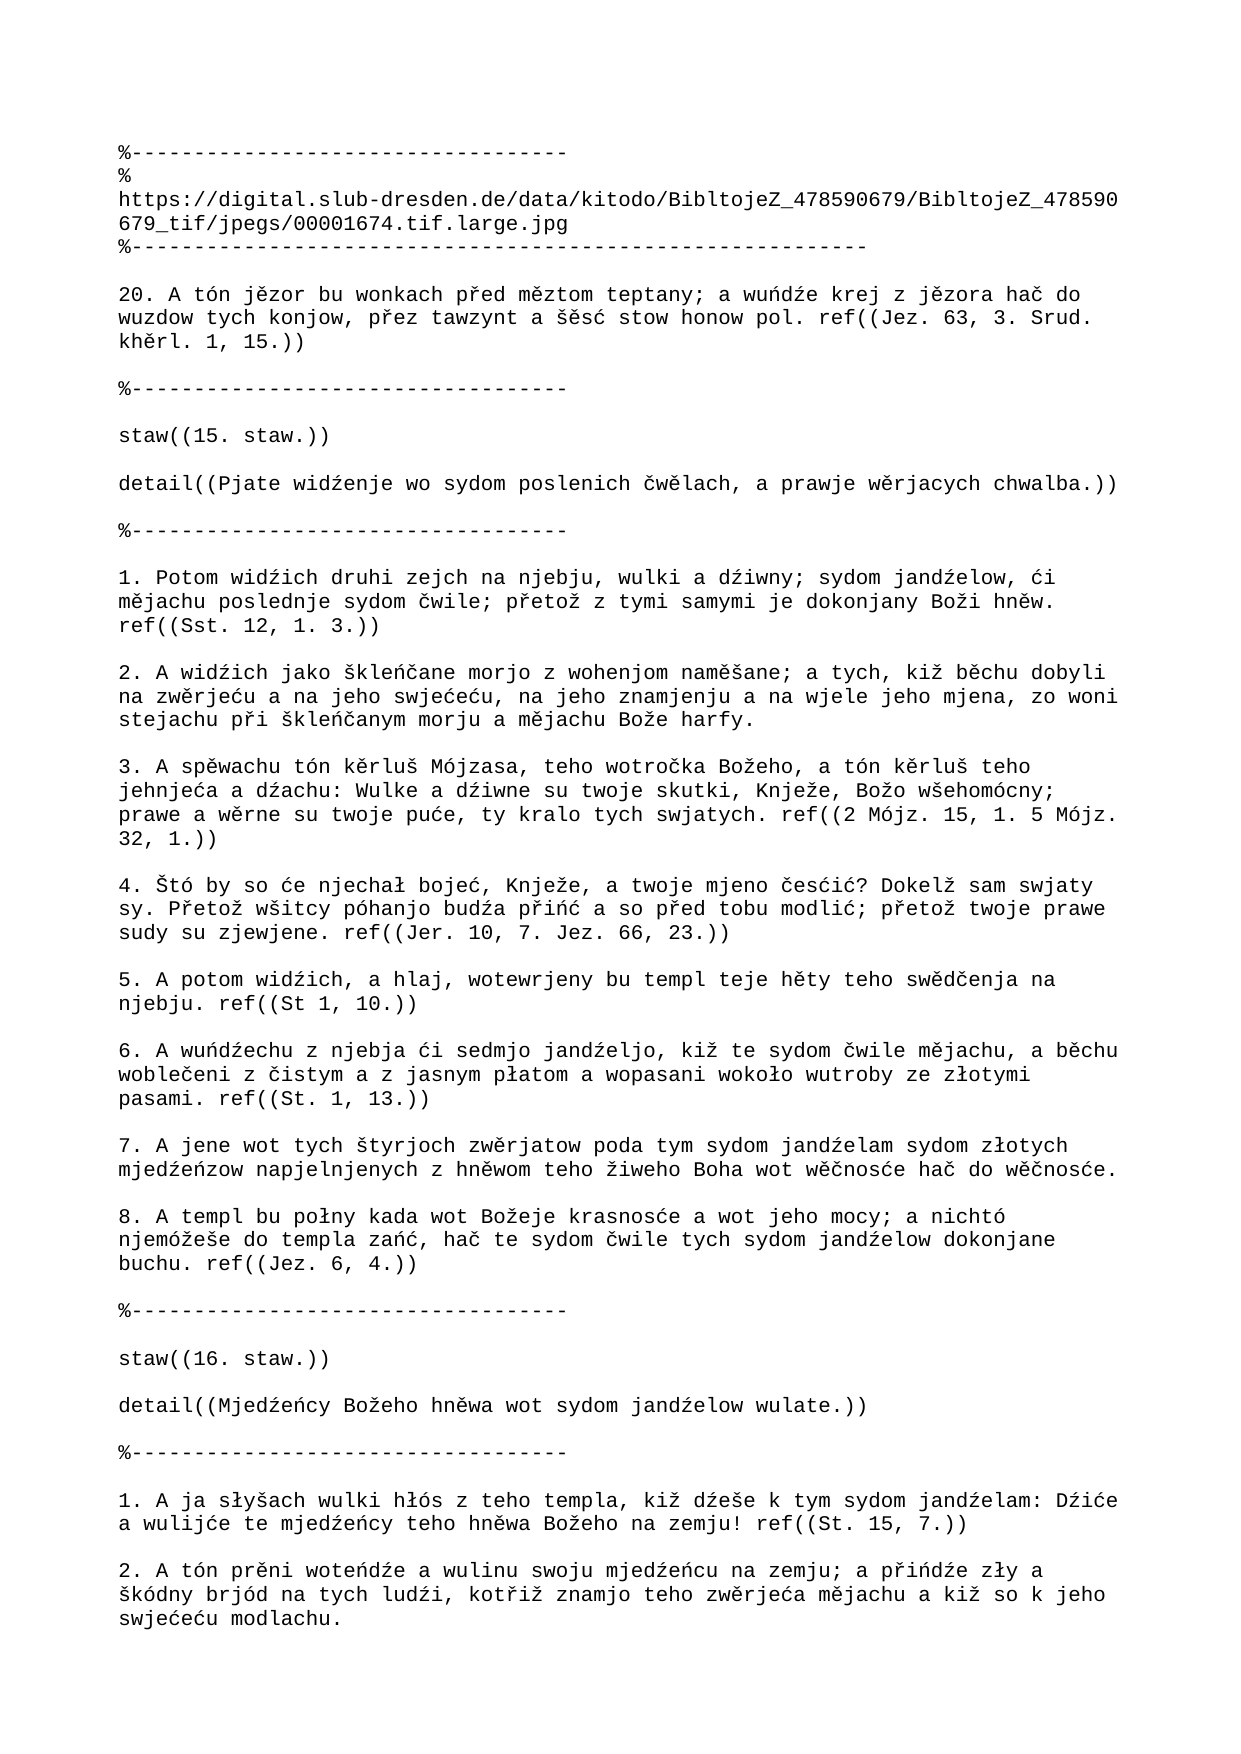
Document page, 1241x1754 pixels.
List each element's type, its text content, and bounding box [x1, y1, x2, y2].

text %----------------------------------------------------------- [118, 236, 1122, 260]
text 6. A wuńdźechu z njebja ći sedmjo jandźeljo, kiž te sydom čwile mějachu, a běchu woblečeni z čistym a z jasnym płatom a wopasani wokoło wutroby ze złotymi pasami. ref((St. 1, 13.)) [118, 1040, 1122, 1111]
text 20. A tón jězor bu wonkach před měztom teptany; a wuńdźe krej z jězora hač do wuzdow tych konjow, přez tawzynt a šěsć stow honow pol. ref((Jez. 63, 3. Srud. khěrl. 1, 15.)) [118, 284, 1122, 354]
text 5. A potom widźich, a hlaj, wotewrjeny bu templ teje hěty teho swědčenja na njebju. ref((St 1, 10.)) [118, 969, 1122, 1017]
text %----------------------------------- [118, 1300, 1122, 1324]
text 2. A tón prěni woteńdźe a wulinu swoju mjedźeńcu na zemju; a přińdźe zły a škódny brjód na tych ludźi, kotřiž znamjo teho zwěrjeća mějachu a kiž so k jeho swjećeću modlachu. [118, 1561, 1122, 1631]
text 1. Potom widźich druhi zejch na njebju, wulki a dźiwny; sydom jandźelow, ći mějachu poslednje sydom čwile; přetož z tymi samymi je dokonjany Boži hněw. ref((Sst. 12, 1. 3.)) [118, 567, 1122, 638]
text %----------------------------------- [118, 378, 1122, 402]
text % https://digital.slub-dresden.de/data/kitodo/BibltojeZ_478590679/BibltojeZ_478590679_tif/jpegs/00001674.tif.large.jpg [118, 165, 1122, 236]
text 7. A jene wot tych štyrjoch zwěrjatow poda tym sydom jandźelam sydom złotych mjedźeńzow napjelnjenych z hněwom teho žiweho Boha wot wěčnosće hač do wěčnosće. [118, 1135, 1122, 1182]
text 3. A spěwachu tón kěrluš Mójzasa, teho wotročka Božeho, a tón kěrluš teho jehnjeća a dźachu: Wulke a dźiwne su twoje skutki, Knježe, Božo wšehomócny; prawe a wěrne su twoje puće, ty kralo tych swjatych. ref((2 Mójz. 15, 1. 5 Mójz. 32, 1.)) [118, 757, 1122, 851]
text detail((Mjedźeńcy Božeho hněwa wot sydom jandźelow wulate.)) [118, 1395, 1122, 1419]
text staw((16. staw.)) [118, 1348, 1122, 1371]
text %----------------------------------- [118, 1442, 1122, 1466]
text staw((15. staw.)) [118, 426, 1122, 449]
text 4. Štó by so će njechał bojeć, Knježe, a twoje mjeno česćić? Dokelž sam swjaty sy. Přetož wšitcy póhanjo budźa přińć a so před tobu modlić; přetož twoje prawe sudy su zjewjene. ref((Jer. 10, 7. Jez. 66, 23.)) [118, 875, 1122, 946]
text detail((Pjate widźenje wo sydom poslenich čwělach, a prawje wěrjacych chwalba.)) [118, 473, 1122, 496]
text %----------------------------------- [118, 520, 1122, 544]
text %----------------------------------- [118, 142, 1122, 165]
text 2. A widźich jako škleńčane morjo z wohenjom naměšane; a tych, kiž běchu dobyli na zwěrjeću a na jeho swjećeću, na jeho znamjenju a na wjele jeho mjena, zo woni stejachu při škleńčanym morju a mějachu Bože harfy. [118, 662, 1122, 733]
text 1. A ja słyšach wulki hłós z teho templa, kiž dźeše k tym sydom jandźelam: Dźiće a wulijće te mjedźeńcy teho hněwa Božeho na zemju! ref((St. 15, 7.)) [118, 1489, 1122, 1537]
text 8. A templ bu połny kada wot Božeje krasnosće a wot jeho mocy; a nichtó njemóžeše do templa zańć, hač te sydom čwile tych sydom jandźelow dokonjane buchu. ref((Jez. 6, 4.)) [118, 1206, 1122, 1277]
